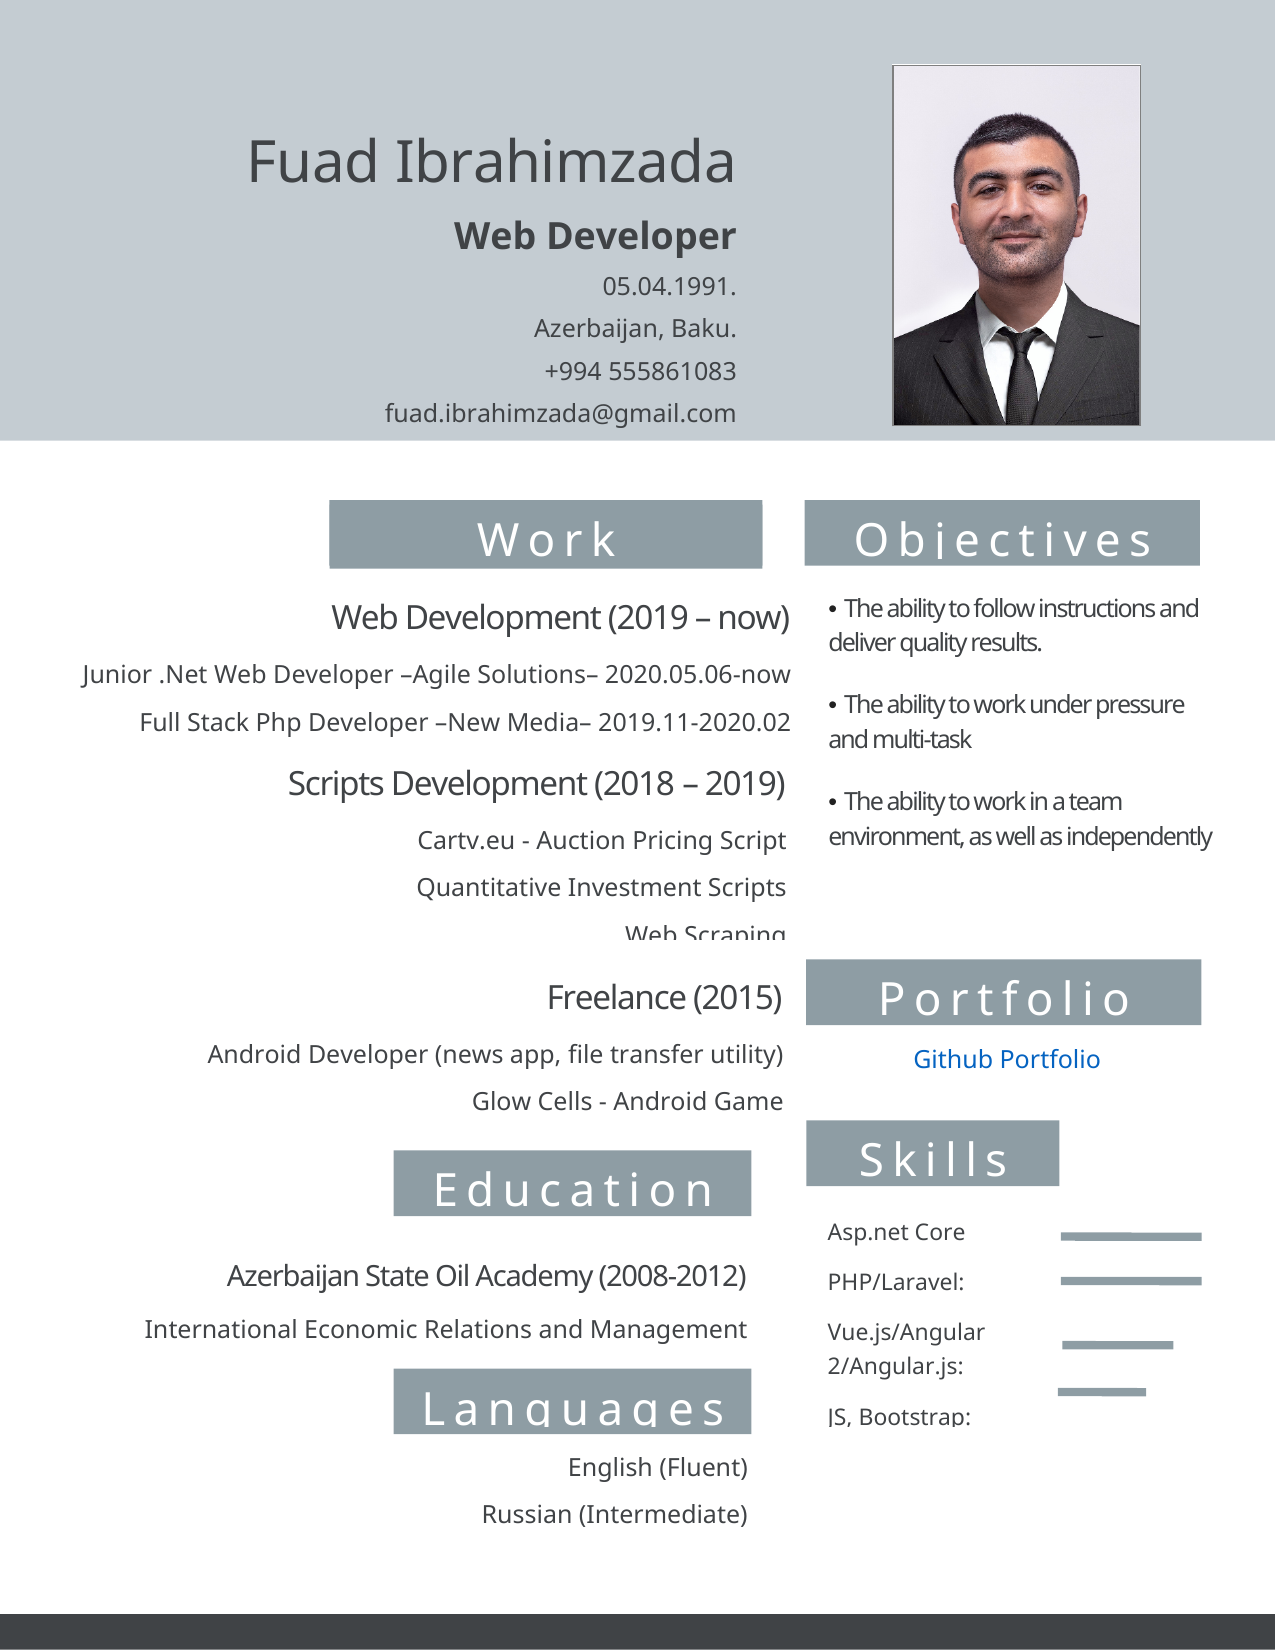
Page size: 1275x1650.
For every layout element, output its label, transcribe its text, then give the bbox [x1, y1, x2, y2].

text Glow Cells - Android Game [87, 1086, 783, 1117]
picture [894, 66, 1140, 425]
text Asp.net Core [827, 1215, 1021, 1247]
text Web Scraping [90, 919, 787, 940]
text Web Development (2019 – now) [24, 593, 791, 639]
text Vue.js/Angular 2/Angular.js: [827, 1316, 1021, 1381]
text English (Fluent) [51, 1452, 748, 1482]
text Junior .Net Web Developer –Agile Solutions– 2020.05.06-now [24, 659, 791, 690]
text • The ability to follow instructions and deliver quality results. [828, 590, 1223, 658]
text Scripts Development (2018 – 2019) [90, 759, 787, 805]
text Azerbaijan, Baku. [73, 311, 737, 345]
text 05.04.1991. [73, 268, 737, 302]
text Github Portfolio [827, 1043, 1101, 1074]
text Freelance (2015) [87, 973, 783, 1019]
text Fuad Ibrahimzada [84, 120, 737, 199]
text +994 555861083 [73, 353, 737, 387]
text Cartv.eu - Auction Pricing Script [90, 825, 787, 856]
text International Economic Relations and Management [51, 1314, 748, 1345]
text • The ability to work under pressure and multi-task [828, 687, 1223, 755]
text Languages [409, 1376, 737, 1427]
text Quantitative Investment Scripts [90, 872, 787, 903]
text • The ability to work in a team environment, as well as independently [828, 784, 1223, 852]
text PHP/Laravel: [827, 1266, 1021, 1297]
text Work Experience [344, 507, 747, 558]
text Portfolio [821, 967, 1187, 1018]
text JS, Bootstrap: [827, 1400, 1021, 1427]
text Education [409, 1158, 737, 1209]
text Azerbaijan State Oil Academy (2008-2012) [51, 1255, 748, 1294]
text Objectives [820, 508, 1185, 558]
text Skills [821, 1128, 1044, 1179]
text Web Developer [73, 209, 737, 260]
text fuad.ibrahimzada@gmail.com [73, 396, 737, 428]
text Android Developer (news app, file transfer utility) [87, 1039, 783, 1070]
text Russian (Intermediate) [51, 1499, 748, 1530]
text Full Stack Php Developer –New Media– 2019.11-2020.02 [24, 706, 791, 736]
